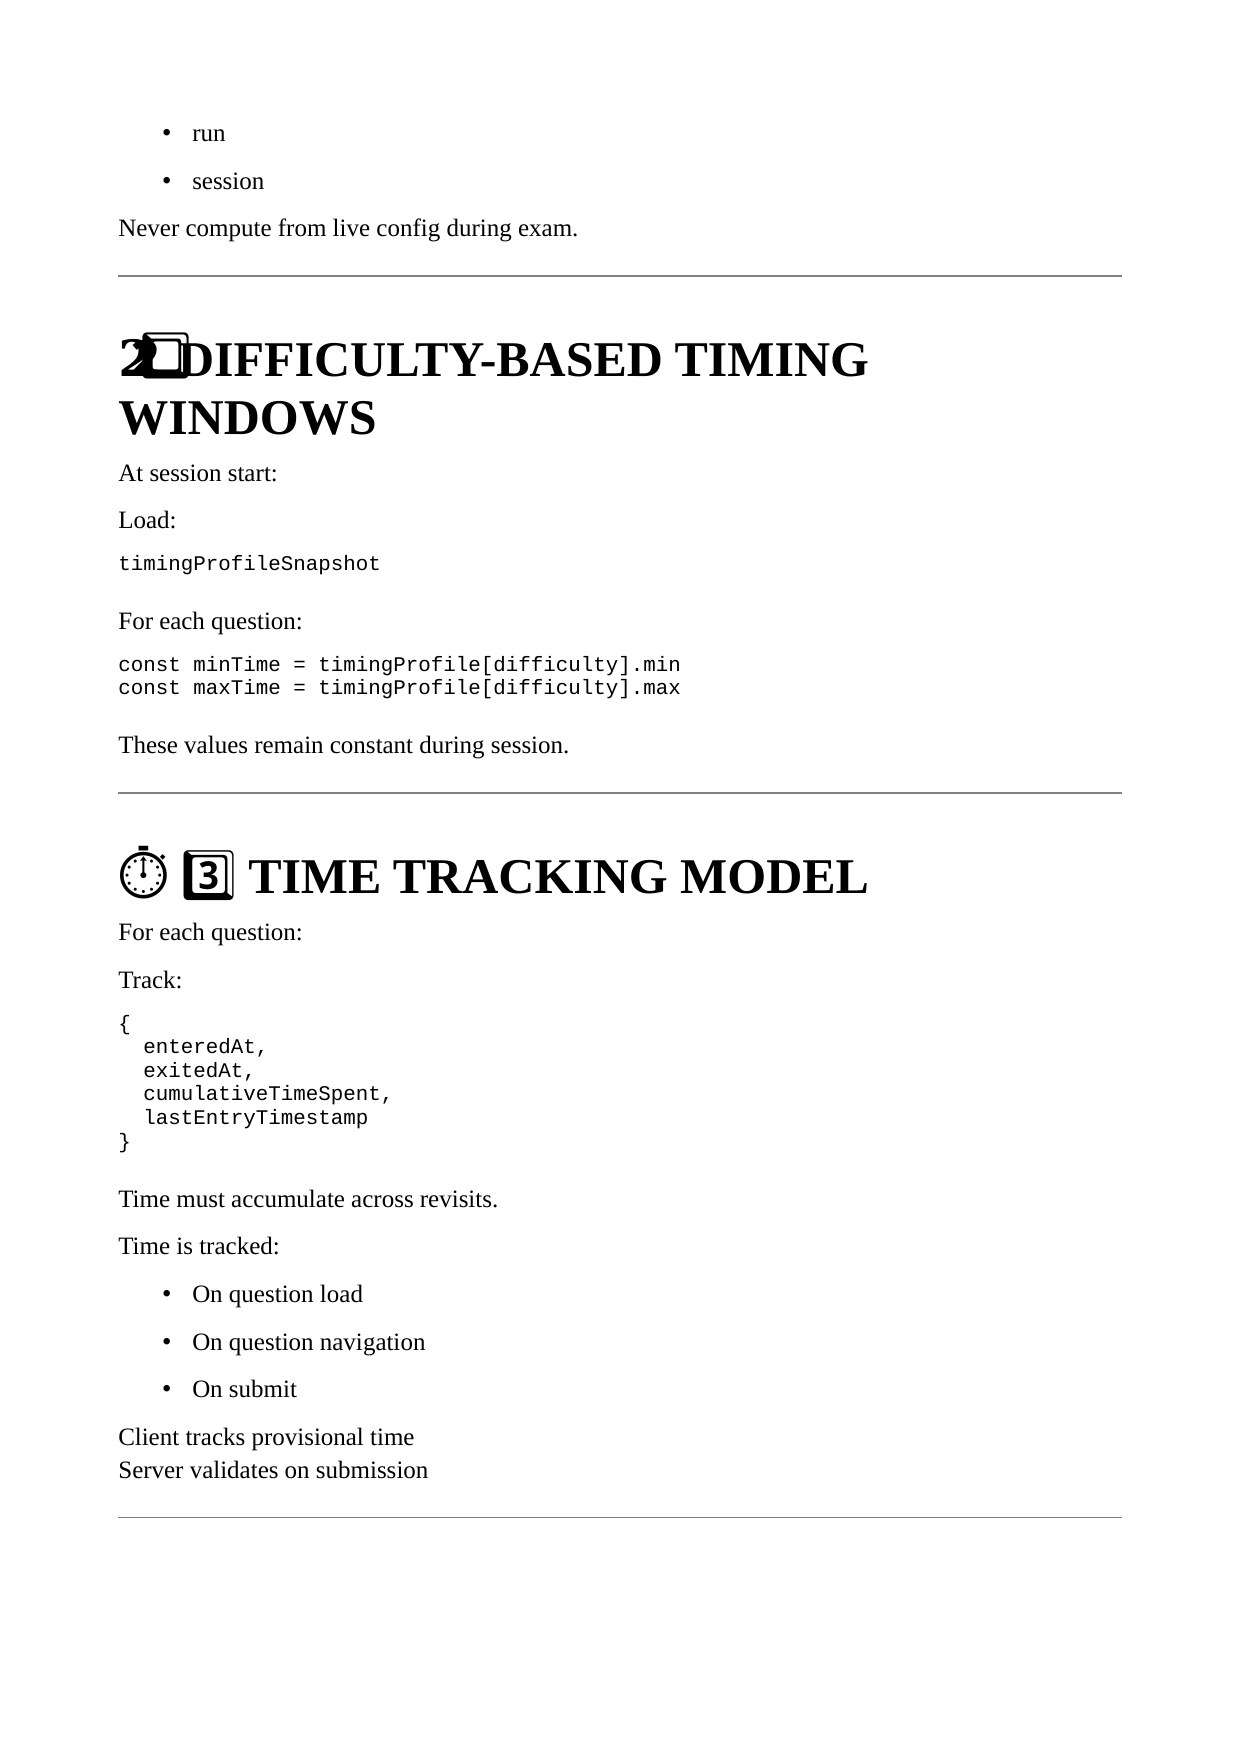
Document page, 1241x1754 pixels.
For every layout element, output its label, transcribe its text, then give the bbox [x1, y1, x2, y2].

text Never compute from live config during exam. [118, 213, 1122, 242]
subtitle 🧮 2️⃣ DIFFICULTY-BASED TIMING WINDOWS [118, 330, 1122, 445]
list On question load [162, 1279, 1122, 1308]
list session [162, 166, 1122, 194]
text { [118, 1012, 1122, 1036]
subtitle ⏱ 3️⃣ TIME TRACKING MODEL [118, 847, 1122, 905]
text exitedAt, [118, 1060, 1122, 1083]
list run [162, 118, 1122, 147]
text Load: [118, 505, 1122, 534]
text Client tracks provisional time Server validates on submission [118, 1422, 1122, 1484]
text Time must accumulate across revisits. [118, 1184, 1122, 1213]
text For each question: [118, 917, 1122, 946]
list On submit [162, 1374, 1122, 1403]
text enteredAt, [118, 1036, 1122, 1060]
text These values remain constant during session. [118, 730, 1122, 759]
text const minTime = timingProfile[difficulty].min [118, 654, 1122, 677]
text At session start: [118, 458, 1122, 486]
text cumulativeTimeSpent, [118, 1083, 1122, 1107]
text const maxTime = timingProfile[difficulty].max [118, 677, 1122, 701]
text lastEntryTimestamp [118, 1107, 1122, 1131]
text For each question: [118, 606, 1122, 635]
list On question navigation [162, 1327, 1122, 1355]
text Time is tracked: [118, 1231, 1122, 1260]
text timingProfileSnapshot [118, 553, 1122, 577]
text Track: [118, 965, 1122, 994]
text } [118, 1131, 1122, 1154]
